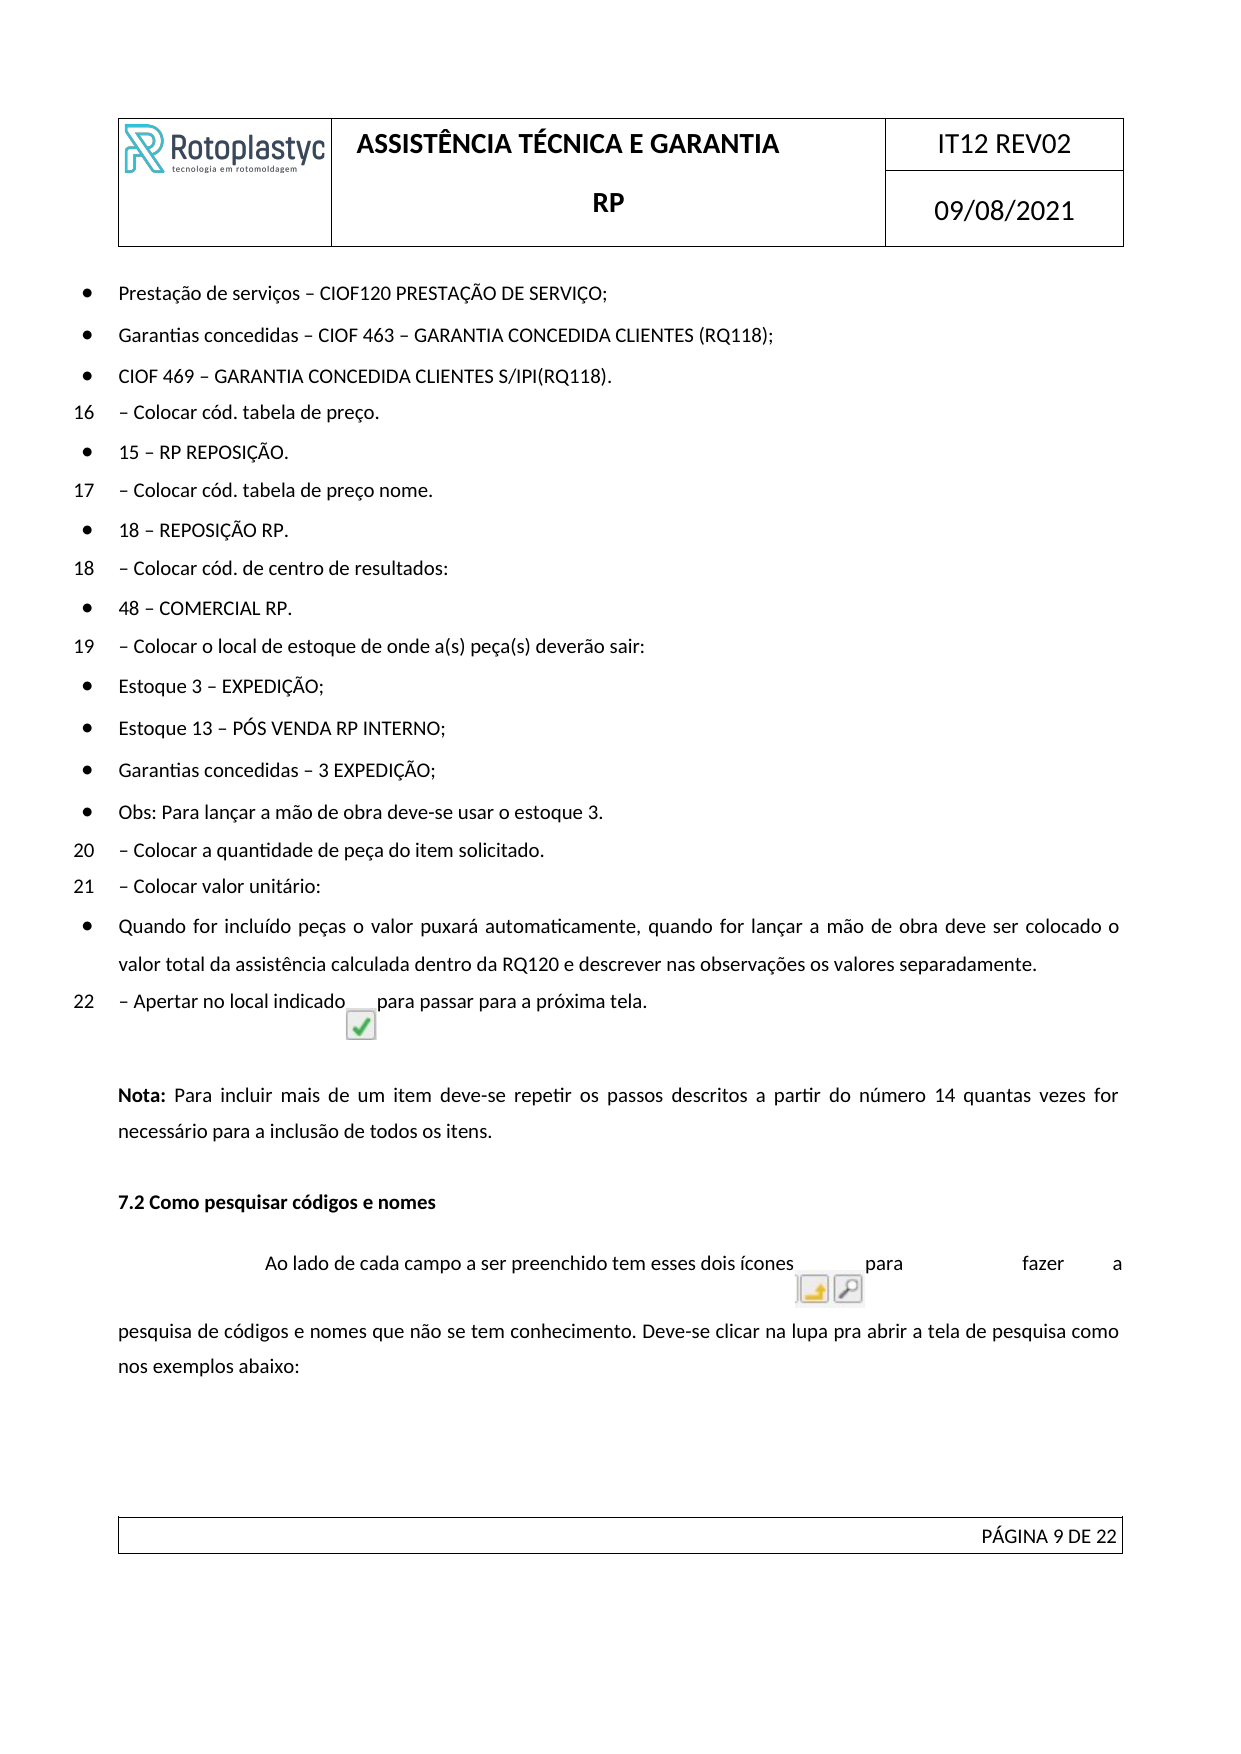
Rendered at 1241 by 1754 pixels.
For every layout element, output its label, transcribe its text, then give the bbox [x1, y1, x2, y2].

list – Apertar no local indicadopara passar para a próxima tela. [73, 989, 1122, 1040]
list 15 – RP REPOSIÇÃO. [81, 435, 1122, 466]
list Estoque 3 – EXPEDIÇÃO; [81, 669, 1122, 700]
list Obs: Para lançar a mão de obra deve-se usar o estoque 3. [81, 795, 1122, 826]
list 48 – COMERCIAL RP. [81, 591, 1122, 622]
list – Colocar a quantidade de peça do item solicitado. [73, 837, 1122, 862]
list – Colocar cód. de centro de resultados: [73, 555, 1122, 581]
text Ao lado de cada campo a ser preenchido tem esses dois íconespara fazer a [118, 1248, 1122, 1308]
list – Colocar o local de estoque de onde a(s) peça(s) deverão sair: [73, 633, 1122, 659]
list Garantias concedidas – 3 EXPEDIÇÃO; [81, 753, 1122, 784]
subtitle 7.2 Como pesquisar códigos e nomes [118, 1189, 1122, 1215]
text pesquisa de códigos e nomes que não se tem conhecimento. Deve-se clicar na lupa pra abrir a tela de pesquisa como nos exemplos abaixo: [118, 1318, 1122, 1379]
list Quando for incluído peças o valor puxará automaticamente, quando for lançar a mão de obra deve ser colocado o valor total da assistência calculada dentro da RQ120 e descrever nas observações os valores separadamente. [81, 909, 1122, 977]
list Prestação de serviços – CIOF120 PRESTAÇÃO DE SERVIÇO; [81, 276, 1122, 306]
list 18 – REPOSIÇÃO RP. [81, 513, 1122, 544]
list – Colocar cód. tabela de preço nome. [73, 477, 1122, 502]
list – Colocar cód. tabela de preço. [73, 399, 1122, 424]
text Nota: Para incluir mais de um item deve-se repetir os passos descritos a partir do número 14 quantas vezes for necessário para a inclusão de todos os itens. [118, 1082, 1122, 1143]
list Estoque 13 – PÓS VENDA RP INTERNO; [81, 711, 1122, 742]
list – Colocar valor unitário: [73, 873, 1122, 899]
list CIOF 469 – GARANTIA CONCEDIDA CLIENTES S/IPI(RQ118). [81, 360, 1122, 390]
list Garantias concedidas – CIOF 463 – GARANTIA CONCEDIDA CLIENTES (RQ118); [81, 318, 1122, 348]
